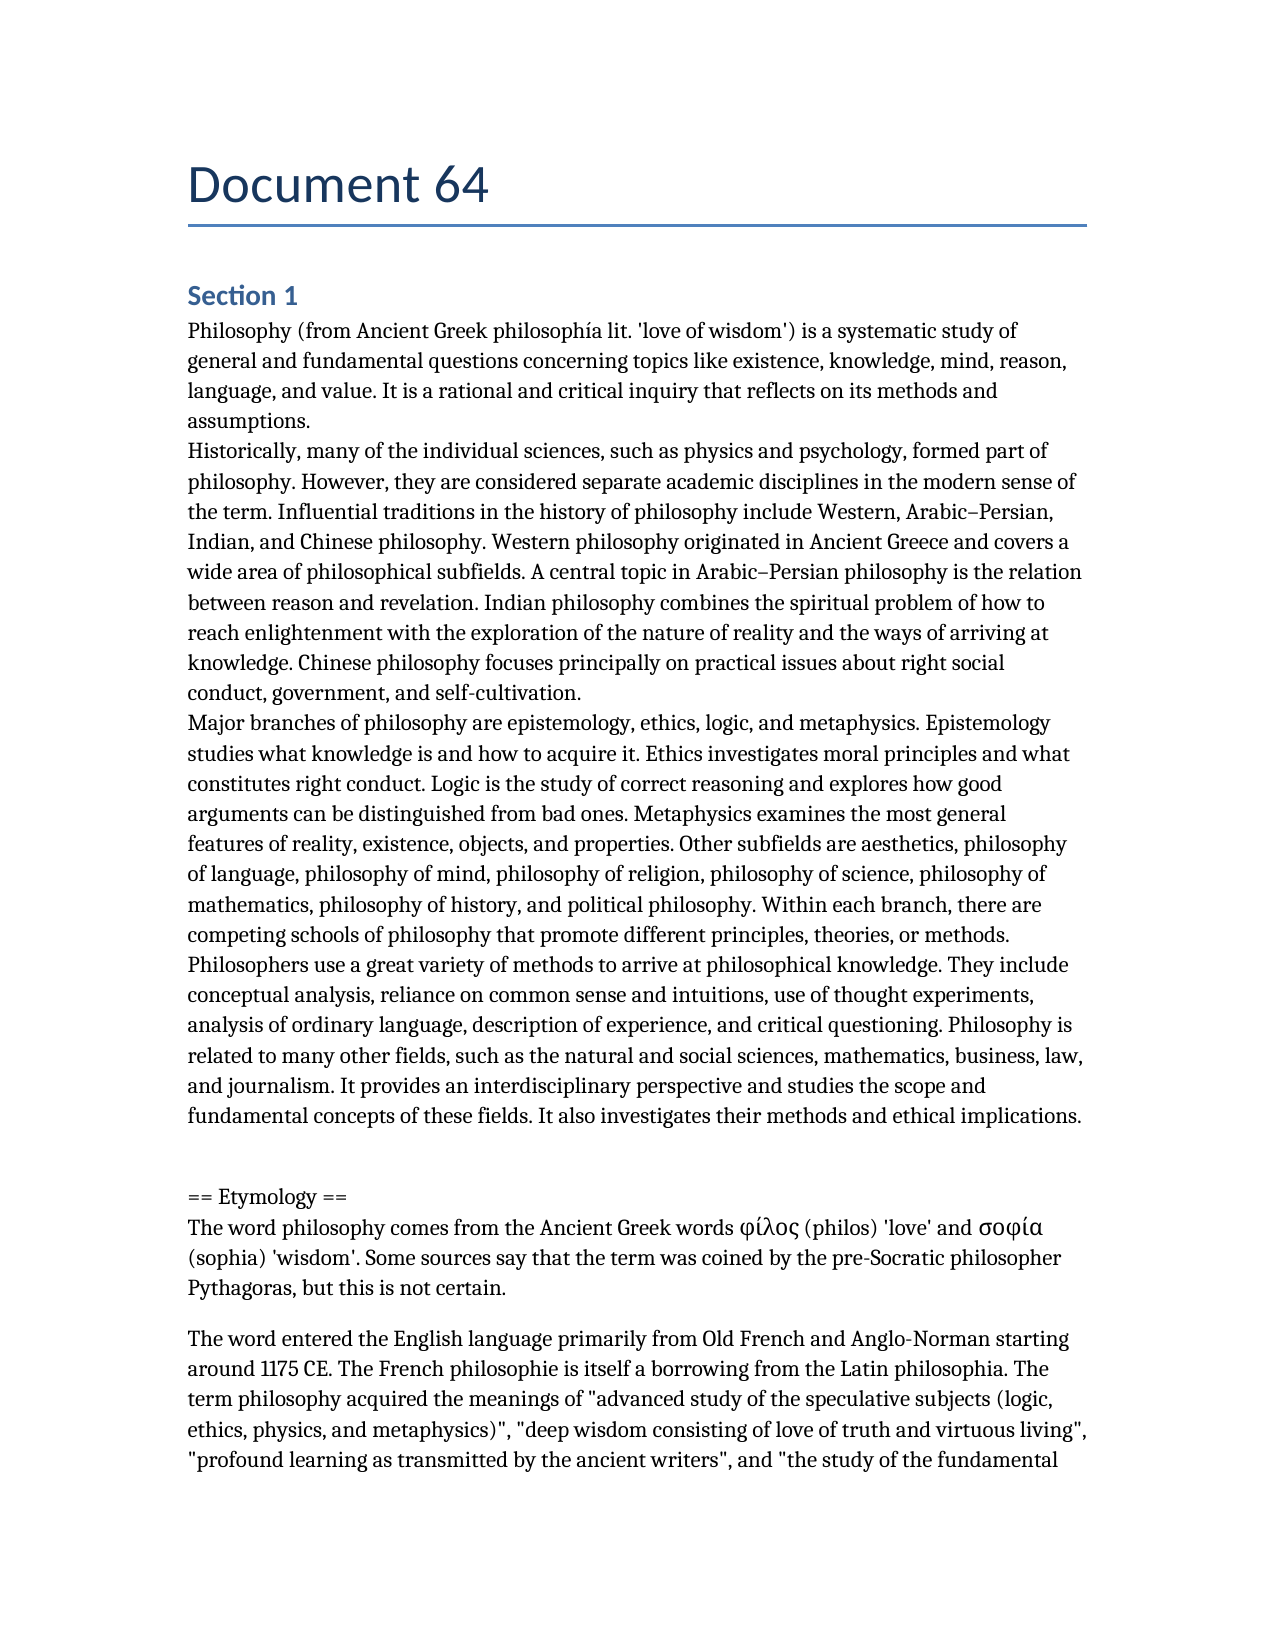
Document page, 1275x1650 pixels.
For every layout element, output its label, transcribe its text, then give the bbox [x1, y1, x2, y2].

subtitle Section 1 [187, 277, 1087, 312]
text == Etymology == The word philosophy comes from the Ancient Greek words φίλος (philos) 'love' and σοφία (sophia) 'wisdom'. Some sources say that the term was coined by the pre-Socratic philosopher Pythagoras, but this is not certain. [187, 1154, 1087, 1301]
text Philosophy (from Ancient Greek philosophía lit. 'love of wisdom') is a systematic study of general and fundamental questions concerning topics like existence, knowledge, mind, reason, language, and value. It is a rational and critical inquiry that reflects on its methods and assumptions. Historically, many of the individual sciences, such as physics and psychology, formed part of philosophy. However, they are considered separate academic disciplines in the modern sense of the term. Influential traditions in the history of philosophy include Western, Arabic–Persian, Indian, and Chinese philosophy. Western philosophy originated in Ancient Greece and covers a wide area of philosophical subfields. A central topic in Arabic–Persian philosophy is the relation between reason and revelation. Indian philosophy combines the spiritual problem of how to reach enlightenment with the exploration of the nature of reality and the ways of arriving at knowledge. Chinese philosophy focuses principally on practical issues about right social conduct, government, and self-cultivation. Major branches of philosophy are epistemology, ethics, logic, and metaphysics. Epistemology studies what knowledge is and how to acquire it. Ethics investigates moral principles and what constitutes right conduct. Logic is the study of correct reasoning and explores how good arguments can be distinguished from bad ones. Metaphysics examines the most general features of reality, existence, objects, and properties. Other subfields are aesthetics, philosophy of language, philosophy of mind, philosophy of religion, philosophy of science, philosophy of mathematics, philosophy of history, and political philosophy. Within each branch, there are competing schools of philosophy that promote different principles, theories, or methods. Philosophers use a great variety of methods to arrive at philosophical knowledge. They include conceptual analysis, reliance on common sense and intuitions, use of thought experiments, analysis of ordinary language, description of experience, and critical questioning. Philosophy is related to many other fields, such as the natural and social sciences, mathematics, business, law, and journalism. It provides an interdisciplinary perspective and studies the scope and fundamental concepts of these fields. It also investigates their methods and ethical implications. [187, 317, 1087, 1129]
title Document 64 [187, 150, 1087, 227]
text The word entered the English language primarily from Old French and Anglo-Norman starting around 1175 CE. The French philosophie is itself a borrowing from the Latin philosophia. The term philosophy acquired the meanings of "advanced study of the speculative subjects (logic, ethics, physics, and metaphysics)", "deep wisdom consisting of love of truth and virtuous living", "profound learning as transmitted by the ancient writers", and "the study of the fundamental [187, 1326, 1087, 1473]
